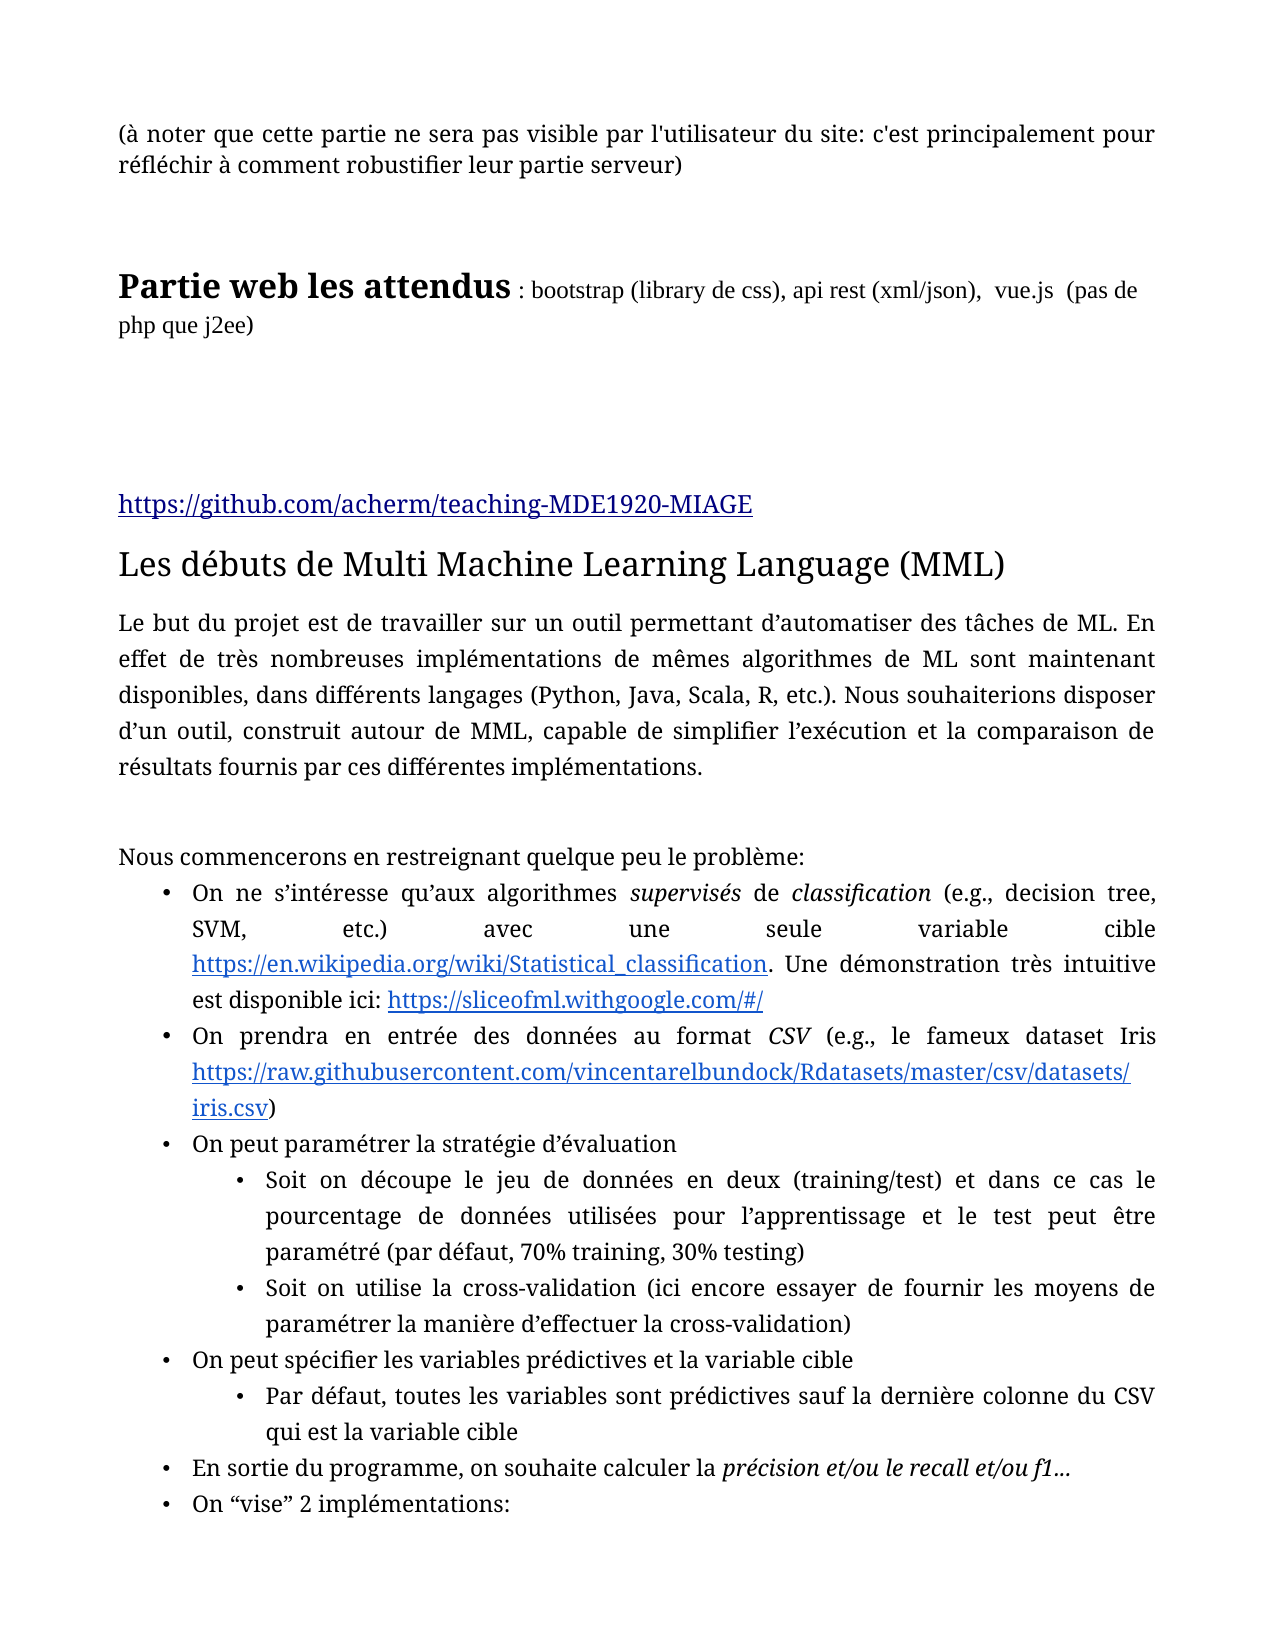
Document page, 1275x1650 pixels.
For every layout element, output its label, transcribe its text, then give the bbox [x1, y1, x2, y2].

list On peut paramétrer la stratégie d’évaluation [162, 1128, 1157, 1159]
list On “vise” 2 implémentations: [162, 1487, 1157, 1519]
text https://github.com/acherm/teaching-MDE1920-MIAGE [118, 487, 1157, 521]
text Le but du projet est de travailler sur un outil permettant d’automatiser des tâches de ML. En effet de très nombreuses implémentations de mêmes algorithmes de ML sont maintenant disponibles, dans différents langages (Python, Java, Scala, R, etc.). Nous souhaiterions disposer d’un outil, construit autour de MML, capable de simplifier l’exécution et la comparaison de résultats fournis par ces différentes implémentations. [118, 607, 1157, 782]
text Nous commencerons en restreignant quelque peu le problème: [118, 841, 1157, 872]
text (à noter que cette partie ne sera pas visible par l'utilisateur du site: c'est principalement pour réfléchir à comment robustifier leur partie serveur) [118, 118, 1157, 181]
list On ne s’intéresse qu’aux algorithmes supervisés de classification (e.g., decision tree, SVM, etc.) avec une seule variable cible https://en.wikipedia.org/wiki/Statistical_classification. Une démonstration très intuitive est disponible ici: https://sliceofml.withgoogle.com/#/ [162, 877, 1157, 1016]
text Les débuts de Multi Machine Learning Language (MML) [118, 540, 1157, 586]
list En sortie du programme, on souhaite calculer la précision et/ou le recall et/ou f1... [162, 1452, 1157, 1483]
text Partie web les attendus : bootstrap (library de css), api rest (xml/json), vue.js (pas de php que j2ee) [118, 263, 1157, 340]
list Par défaut, toutes les variables sont prédictives sauf la dernière colonne du CSV qui est la variable cible [236, 1380, 1157, 1447]
list On prendra en entrée des données au format CSV (e.g., le fameux dataset Iris https://raw.githubusercontent.com/vincentarelbundock/Rdatasets/master/csv/datasets/iris.csv) [162, 1020, 1157, 1123]
list Soit on découpe le jeu de données en deux (training/test) et dans ce cas le pourcentage de données utilisées pour l’apprentissage et le test peut être paramétré (par défaut, 70% training, 30% testing) [236, 1164, 1157, 1267]
list On peut spécifier les variables prédictives et la variable cible [162, 1344, 1157, 1375]
list Soit on utilise la cross-validation (ici encore essayer de fournir les moyens de paramétrer la manière d’effectuer la cross-validation) [236, 1272, 1157, 1339]
